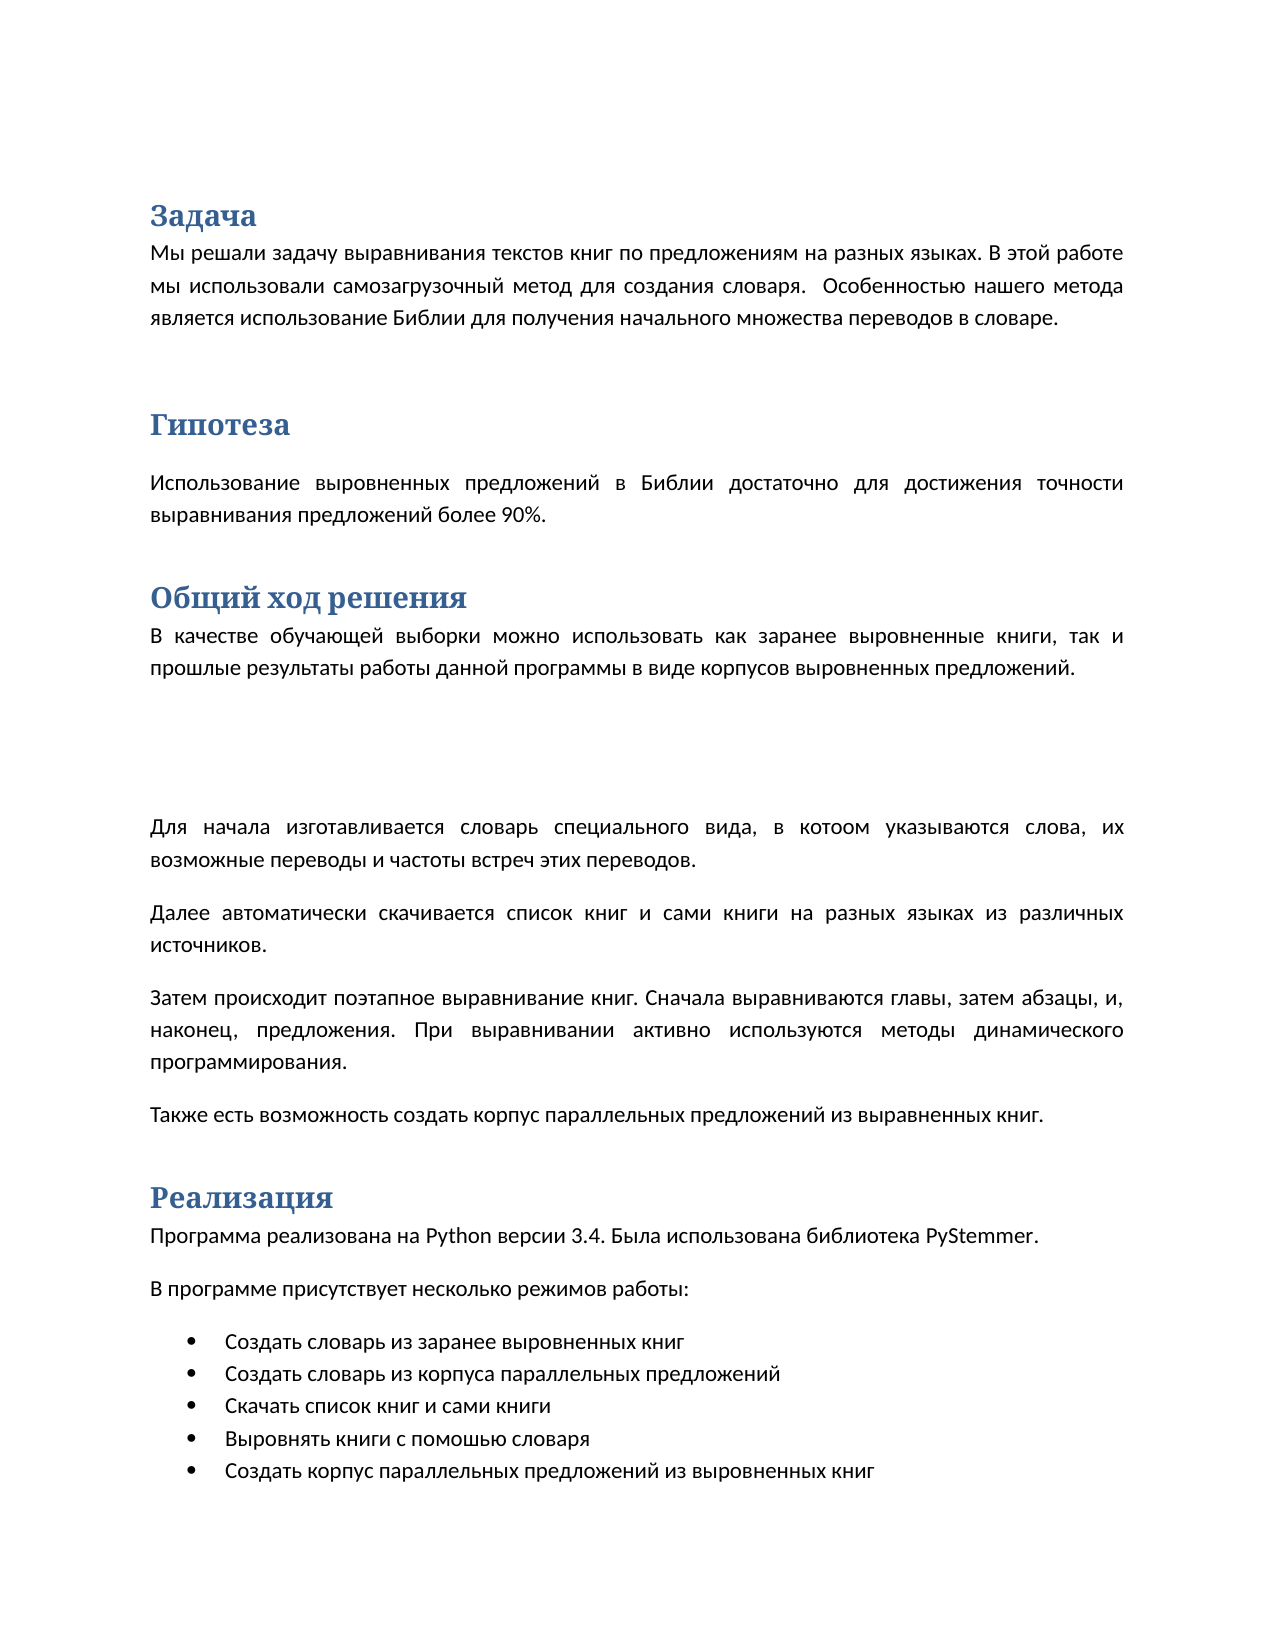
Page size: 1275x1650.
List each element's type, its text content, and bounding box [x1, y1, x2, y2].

subtitle Реализация [150, 1182, 1125, 1216]
subtitle Задача [150, 200, 1125, 233]
text В программе присутствует несколько режимов работы: [150, 1274, 1125, 1302]
text В качестве обучающей выборки можно использовать как заранее выровненные книги, так и прошлые результаты работы данной программы в виде корпусов выровненных предложений. [150, 621, 1125, 681]
text Гипотеза [150, 409, 1125, 442]
list Создать корпус параллельных предложений из выровненных книг [187, 1456, 1125, 1484]
text Использование выровненных предложений в Библии достаточно для достижения точности выравнивания предложений более 90%. [150, 468, 1125, 528]
list Скачать список книг и сами книги [187, 1391, 1125, 1419]
text Также есть возможность создать корпус параллельных предложений из выравненных книг. [150, 1100, 1125, 1128]
text Для начала изготавливается словарь специального вида, в котоом указываются слова, их возможные переводы и частоты встреч этих переводов. [150, 812, 1125, 873]
list Создать словарь из заранее выровненных книг [187, 1327, 1125, 1355]
text Мы решали задачу выравнивания текстов книг по предложениям на разных языках. В этой работе мы использовали самозагрузочный метод для создания словаря. Особенностью нашего метода является использование Библии для получения начального множества переводов в словаре. [150, 238, 1125, 331]
list Выровнять книги с помошью словаря [187, 1424, 1125, 1452]
text Программа реализована на Python версии 3.4. Была использована библиотека PyStemmer. [150, 1221, 1125, 1249]
text Затем происходит поэтапное выравнивание книг. Сначала выравниваются главы, затем абзацы, и, наконец, предложения. При выравнивании активно используются методы динамического программирования. [150, 983, 1125, 1075]
text Далее автоматически скачивается список книг и сами книги на разных языках из различных источников. [150, 898, 1125, 958]
list Создать словарь из корпуса параллельных предложений [187, 1359, 1125, 1387]
subtitle Общий ход решения [150, 583, 1125, 616]
